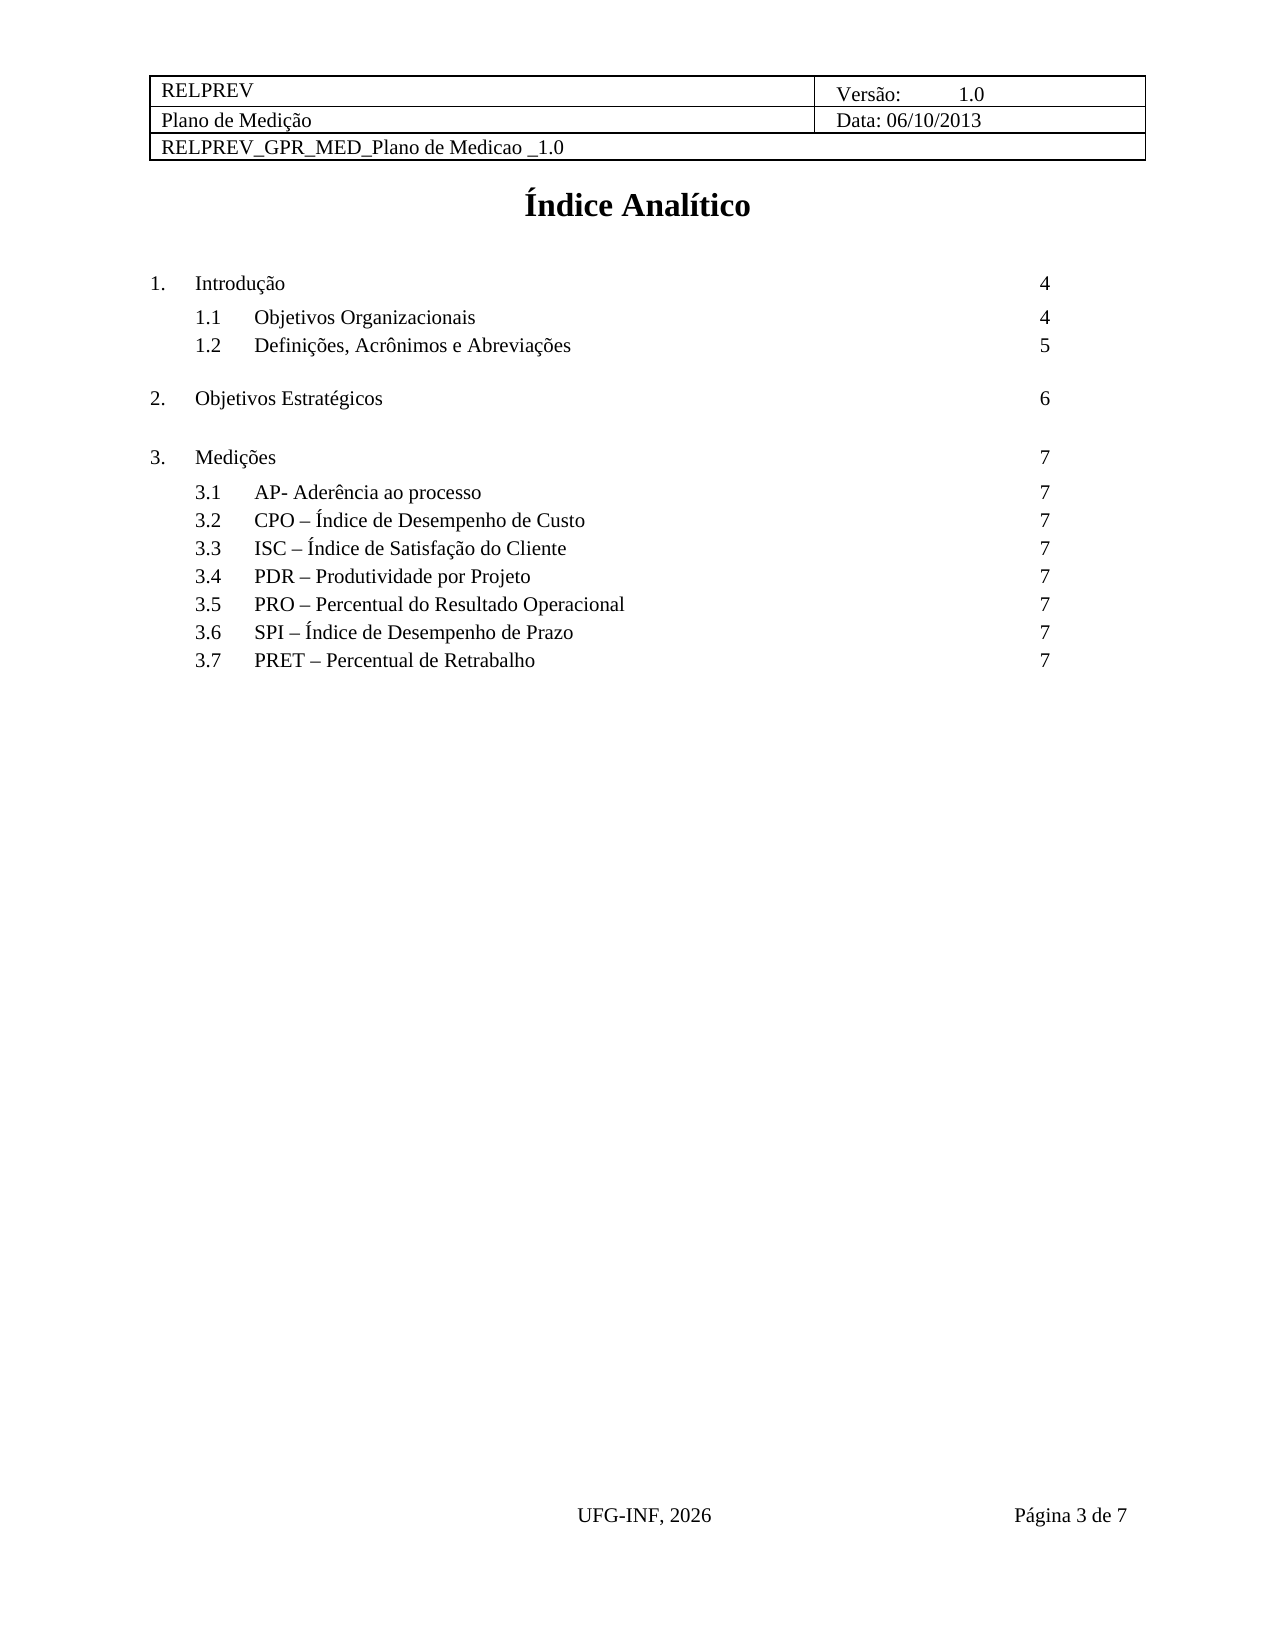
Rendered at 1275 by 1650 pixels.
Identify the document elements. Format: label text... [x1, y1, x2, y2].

text 3. Medições 7 [150, 442, 1050, 471]
text 3.3 ISC – Índice de Satisfação do Cliente 7 [195, 533, 1050, 561]
text 3.7 PRET – Percentual de Retrabalho 7 [195, 645, 1050, 673]
text 2. Objetivos Estratégicos 6 [150, 383, 1050, 411]
text 1. Introdução 4 [150, 268, 1050, 296]
text 3.1 AP- Aderência ao processo 7 [195, 477, 1050, 505]
text 1.1 Objetivos Organizacionais 4 [195, 302, 1050, 330]
text 3.4 PDR – Produtividade por Projeto 7 [195, 561, 1050, 589]
text 1.2 Definições, Acrônimos e Abreviações 5 [195, 330, 1050, 358]
text Índice Analítico [150, 185, 1125, 224]
text 3.6 SPI – Índice de Desempenho de Prazo 7 [195, 617, 1050, 645]
text 3.2 CPO – Índice de Desempenho de Custo 7 [195, 505, 1050, 533]
text 3.5 PRO – Percentual do Resultado Operacional 7 [195, 589, 1050, 617]
